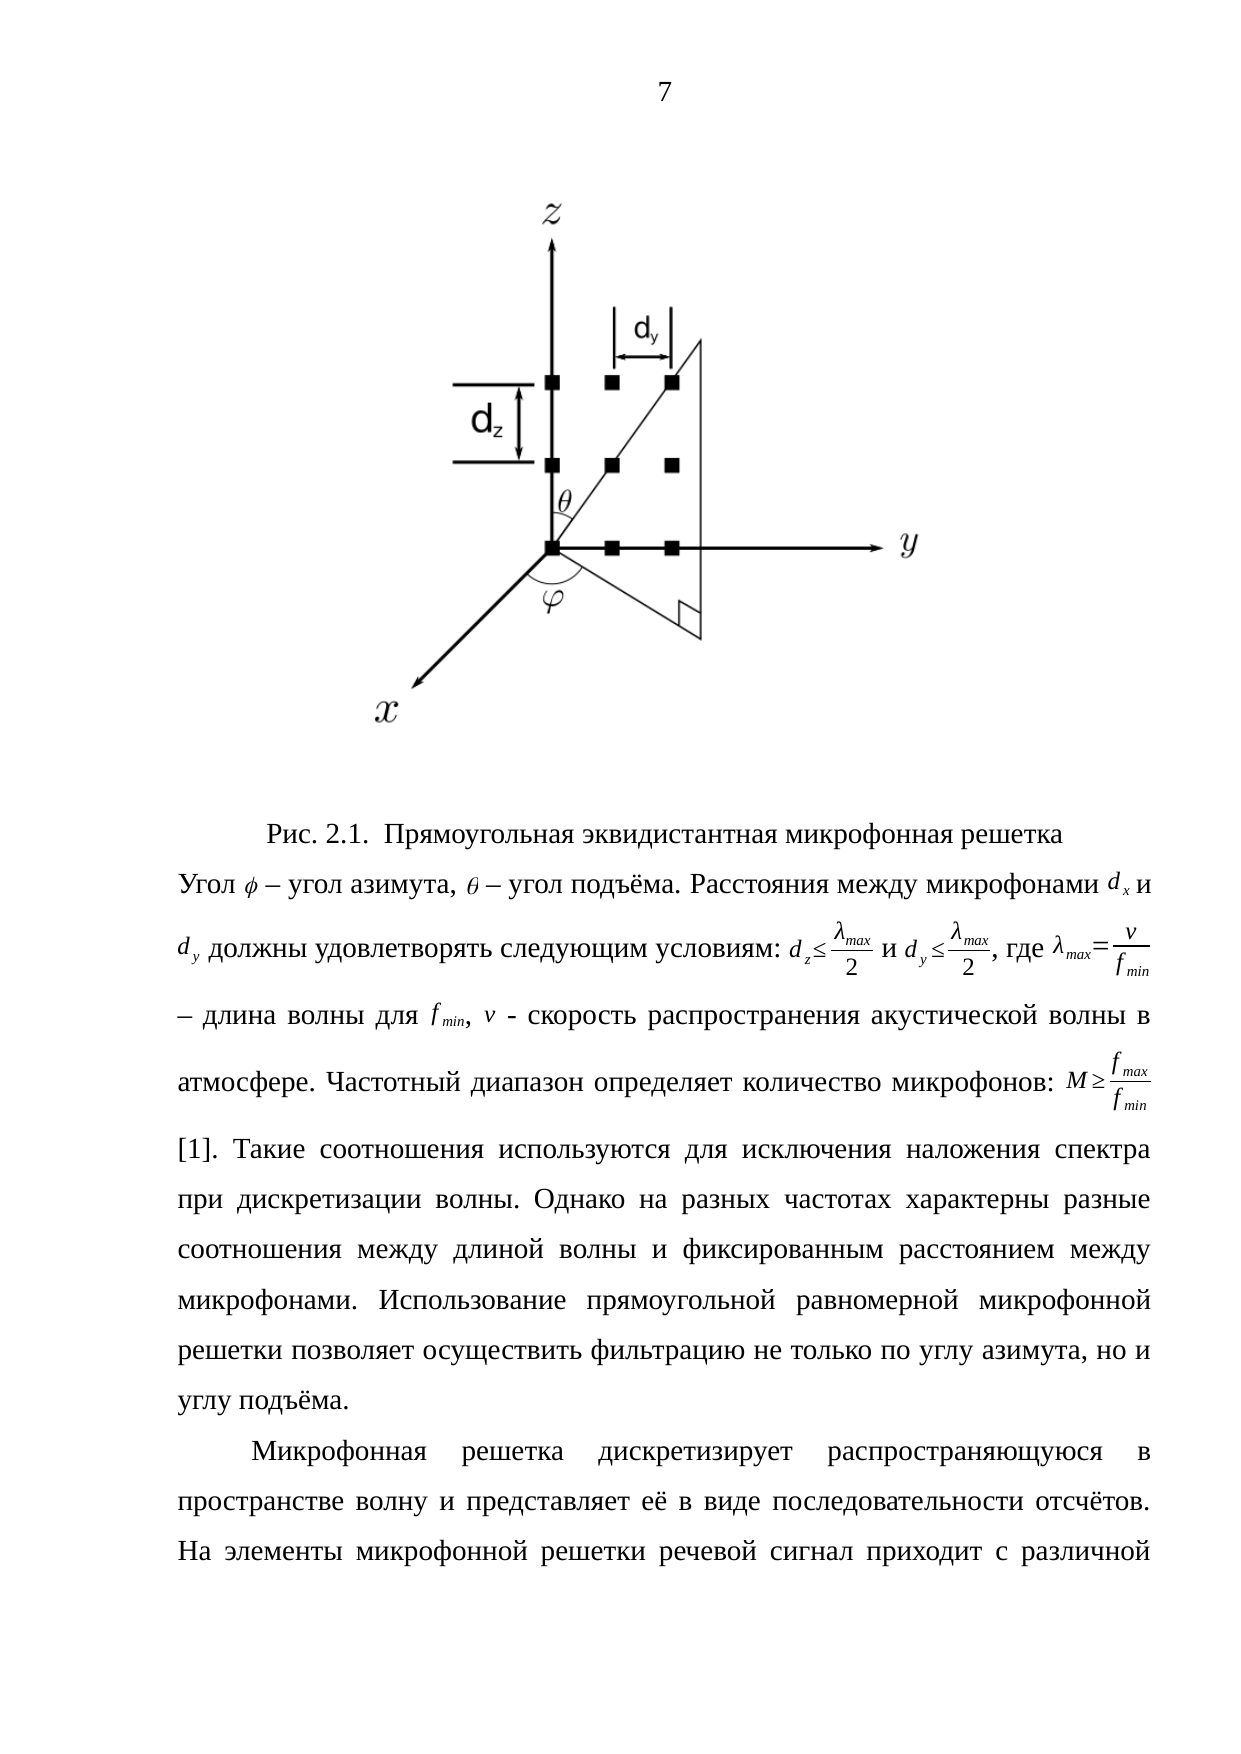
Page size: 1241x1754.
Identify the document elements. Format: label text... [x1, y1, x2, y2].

text Угол – угол азимута, – угол подъёма. Расстояния между микрофонами и должны удовлетворять следующим условиям: и , где – длина волны для , - скорость распространения акустической волны в атмосфере. Частотный диапазон определяет количество микрофонов: [1]. Такие соотношения используются для исключения наложения спектра при дискретизации волны. Однако на разных частотах характерны разные соотношения между длиной волны и фиксированным расстоянием между микрофонами. Использование прямоугольной равномерной микрофонной решетки позволяет осуществить фильтрацию не только по углу азимута, но и углу подъёма. [177, 866, 1152, 1416]
text Рис. 2.1. Прямоугольная эквидистантная микрофонная решетка [177, 816, 1152, 849]
text Микрофонная решетка дискретизирует распространяющуюся в пространстве волну и представляет её в виде последовательности отсчётов. На элементы микрофонной решетки речевой сигнал приходит с различной [177, 1433, 1152, 1567]
picture [354, 147, 975, 768]
